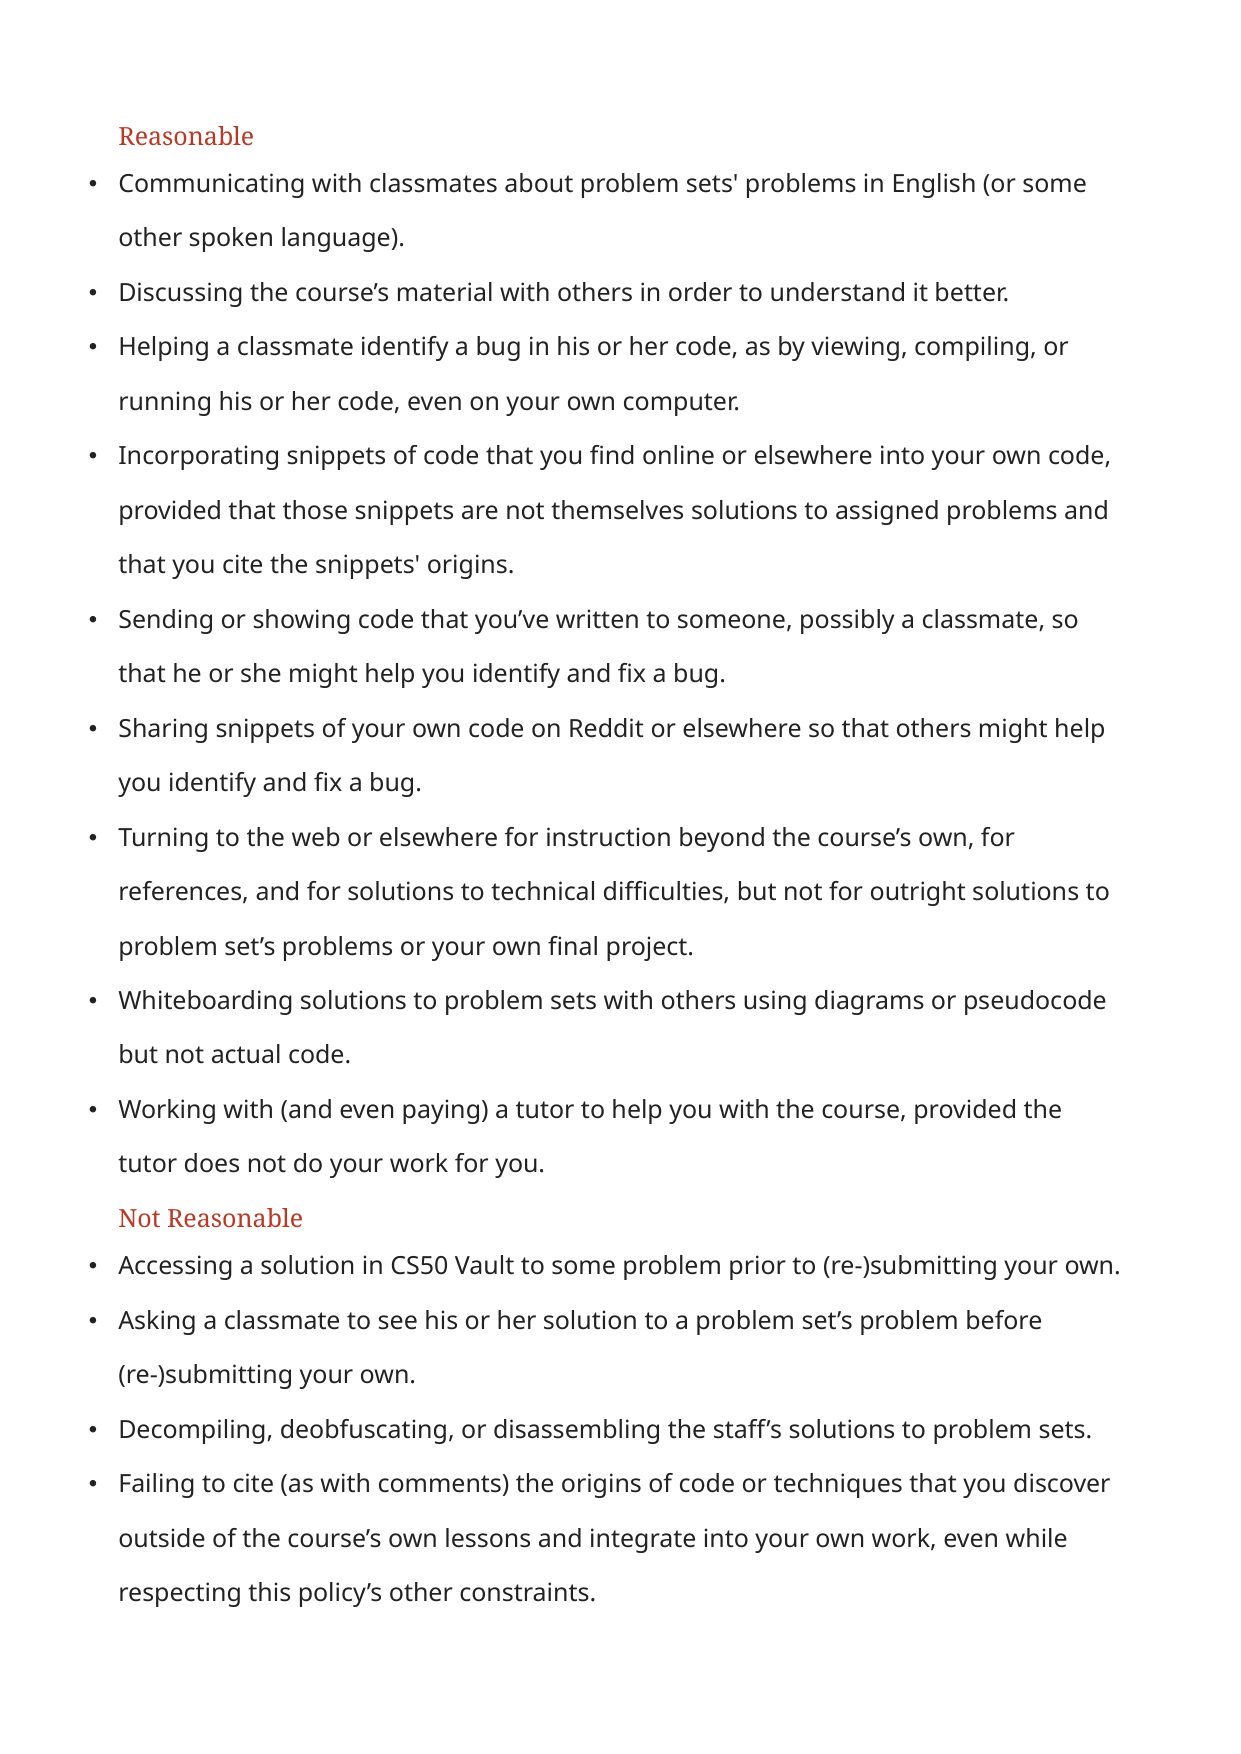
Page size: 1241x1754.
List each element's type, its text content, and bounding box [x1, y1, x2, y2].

list Asking a classmate to see his or her solution to a problem set’s problem before (re-)submitting your own. [118, 1302, 1122, 1391]
list Discussing the course’s material with others in order to understand it better. [118, 274, 1122, 308]
list Communicating with classmates about problem sets' problems in English (or some other spoken language). [118, 165, 1122, 254]
list Working with (and even paying) a tutor to help you with the course, provided the tutor does not do your work for you. [118, 1092, 1122, 1180]
list Incorporating snippets of code that you find online or elsewhere into your own code, provided that those snippets are not themselves solutions to assigned problems and that you cite the snippets' origins. [118, 438, 1122, 581]
list Helping a classmate identify a bug in his or her code, as by viewing, compiling, or running his or her code, even on your own computer. [118, 329, 1122, 417]
list Failing to cite (as with comments) the origins of code or techniques that you discover outside of the course’s own lessons and integrate into your own work, even while respecting this policy’s other constraints. [118, 1466, 1122, 1609]
list Whiteboarding solutions to problem sets with others using diagrams or pseudocode but not actual code. [118, 983, 1122, 1071]
list Sending or showing code that you’ve written to someone, possibly a classmate, so that he or she might help you identify and fix a bug. [118, 601, 1122, 690]
list Sharing snippets of your own code on Reddit or elsewhere so that others might help you identify and fix a bug. [118, 710, 1122, 799]
list Turning to the web or elsewhere for instruction beyond the course’s own, for references, and for solutions to technical difficulties, but not for outright solutions to problem set’s problems or your own final project. [118, 819, 1122, 962]
subtitle Reasonable [118, 118, 1122, 152]
subtitle Not Reasonable [118, 1201, 1122, 1234]
list Accessing a solution in CS50 Vault to some problem prior to (re-)submitting your own. [118, 1248, 1122, 1282]
list Decompiling, deobfuscating, or disassembling the staff’s solutions to problem sets. [118, 1411, 1122, 1445]
